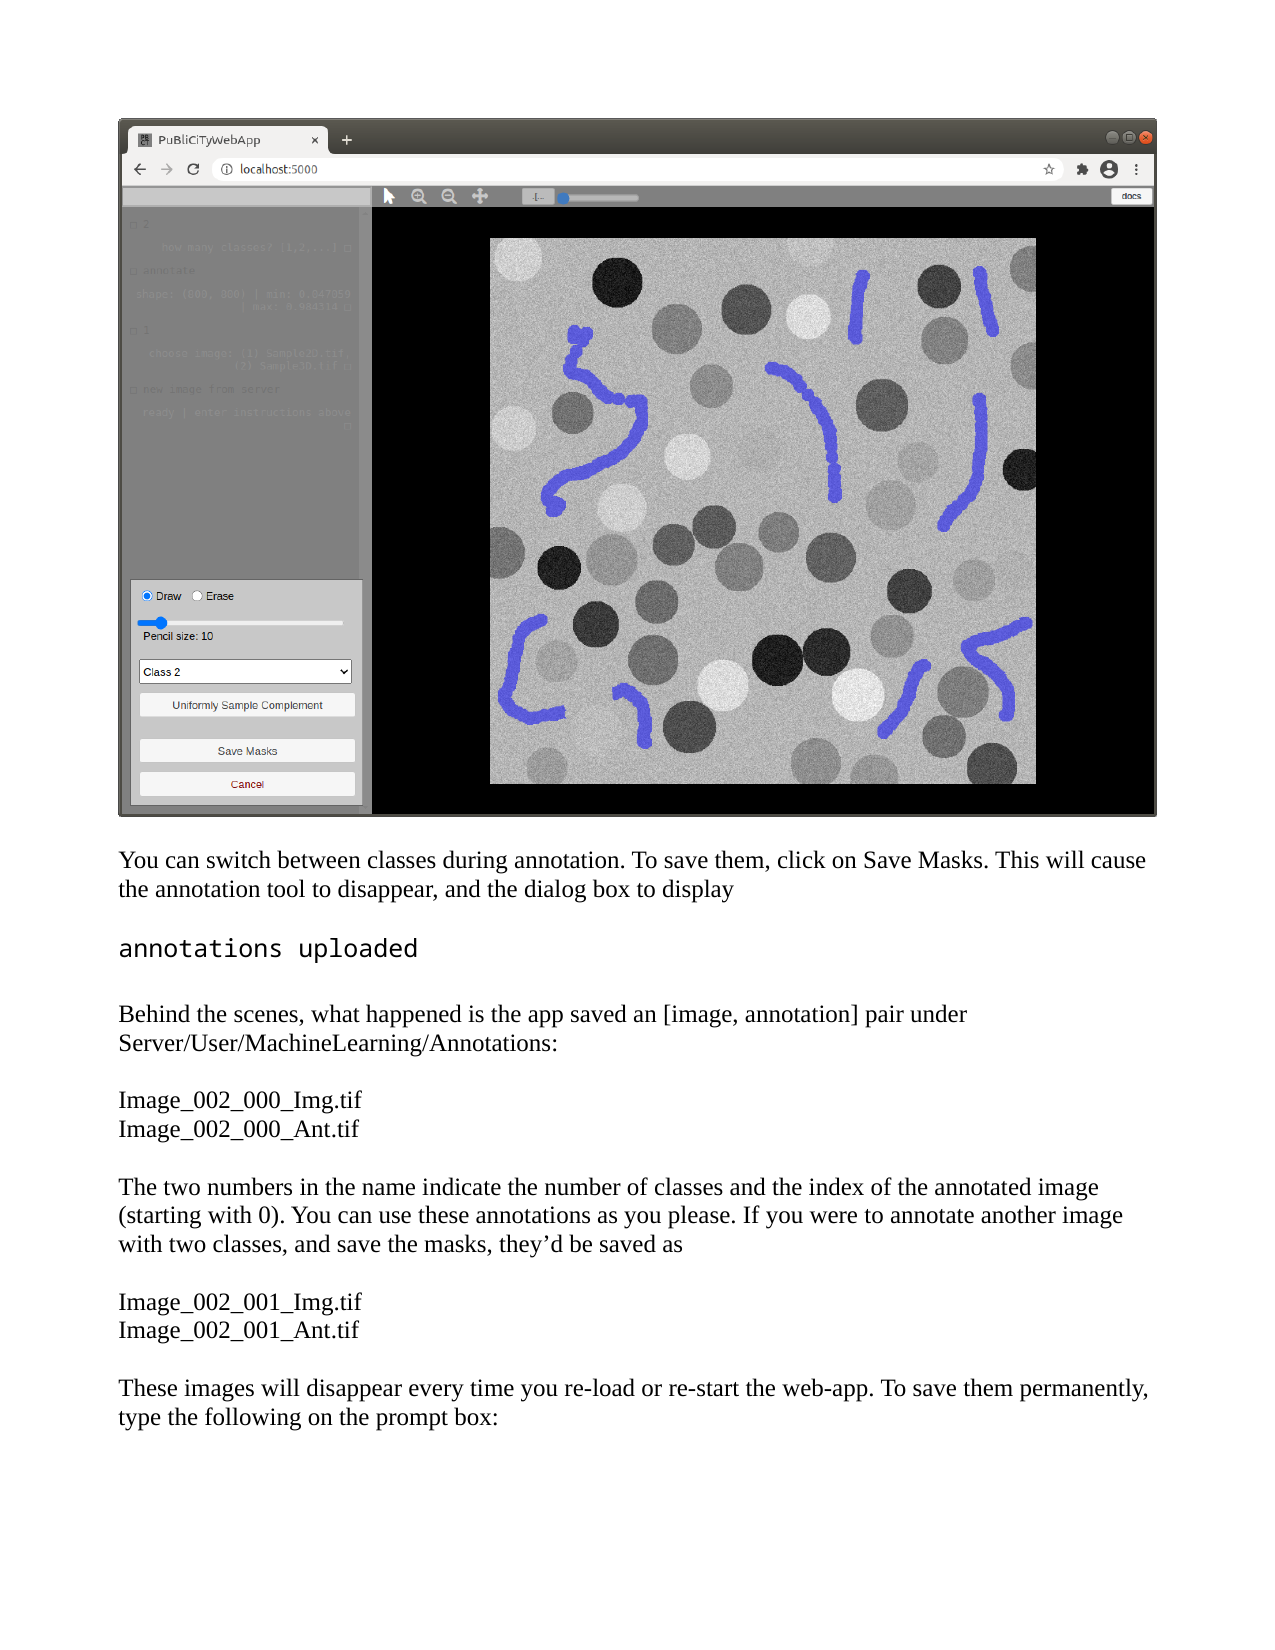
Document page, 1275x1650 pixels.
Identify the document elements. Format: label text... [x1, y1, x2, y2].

text Image_002_000_Ant.tif [118, 1114, 1157, 1143]
text These images will disappear every time you re-load or re-start the web-app. To save them permanently, type the following on the prompt box: [118, 1373, 1157, 1431]
text You can switch between classes during annotation. To save them, click on Save Masks. This will cause the annotation tool to disappear, and the dialog box to display [118, 845, 1157, 902]
text annotations uploaded [118, 931, 1157, 965]
text Image_002_001_Img.tif [118, 1287, 1157, 1316]
text The two numbers in the name indicate the number of classes and the index of the annotated image (starting with 0). You can use these annotations as you please. If you were to annotate another image with two classes, and save the masks, they’d be saved as [118, 1172, 1157, 1258]
text Image_002_000_Img.tif [118, 1086, 1157, 1114]
text Behind the scenes, what happened is the app saved an [image, annotation] pair under Server/User/MachineLearning/Annotations: [118, 999, 1157, 1057]
text Image_002_001_Ant.tif [118, 1316, 1157, 1344]
picture [118, 118, 1157, 817]
